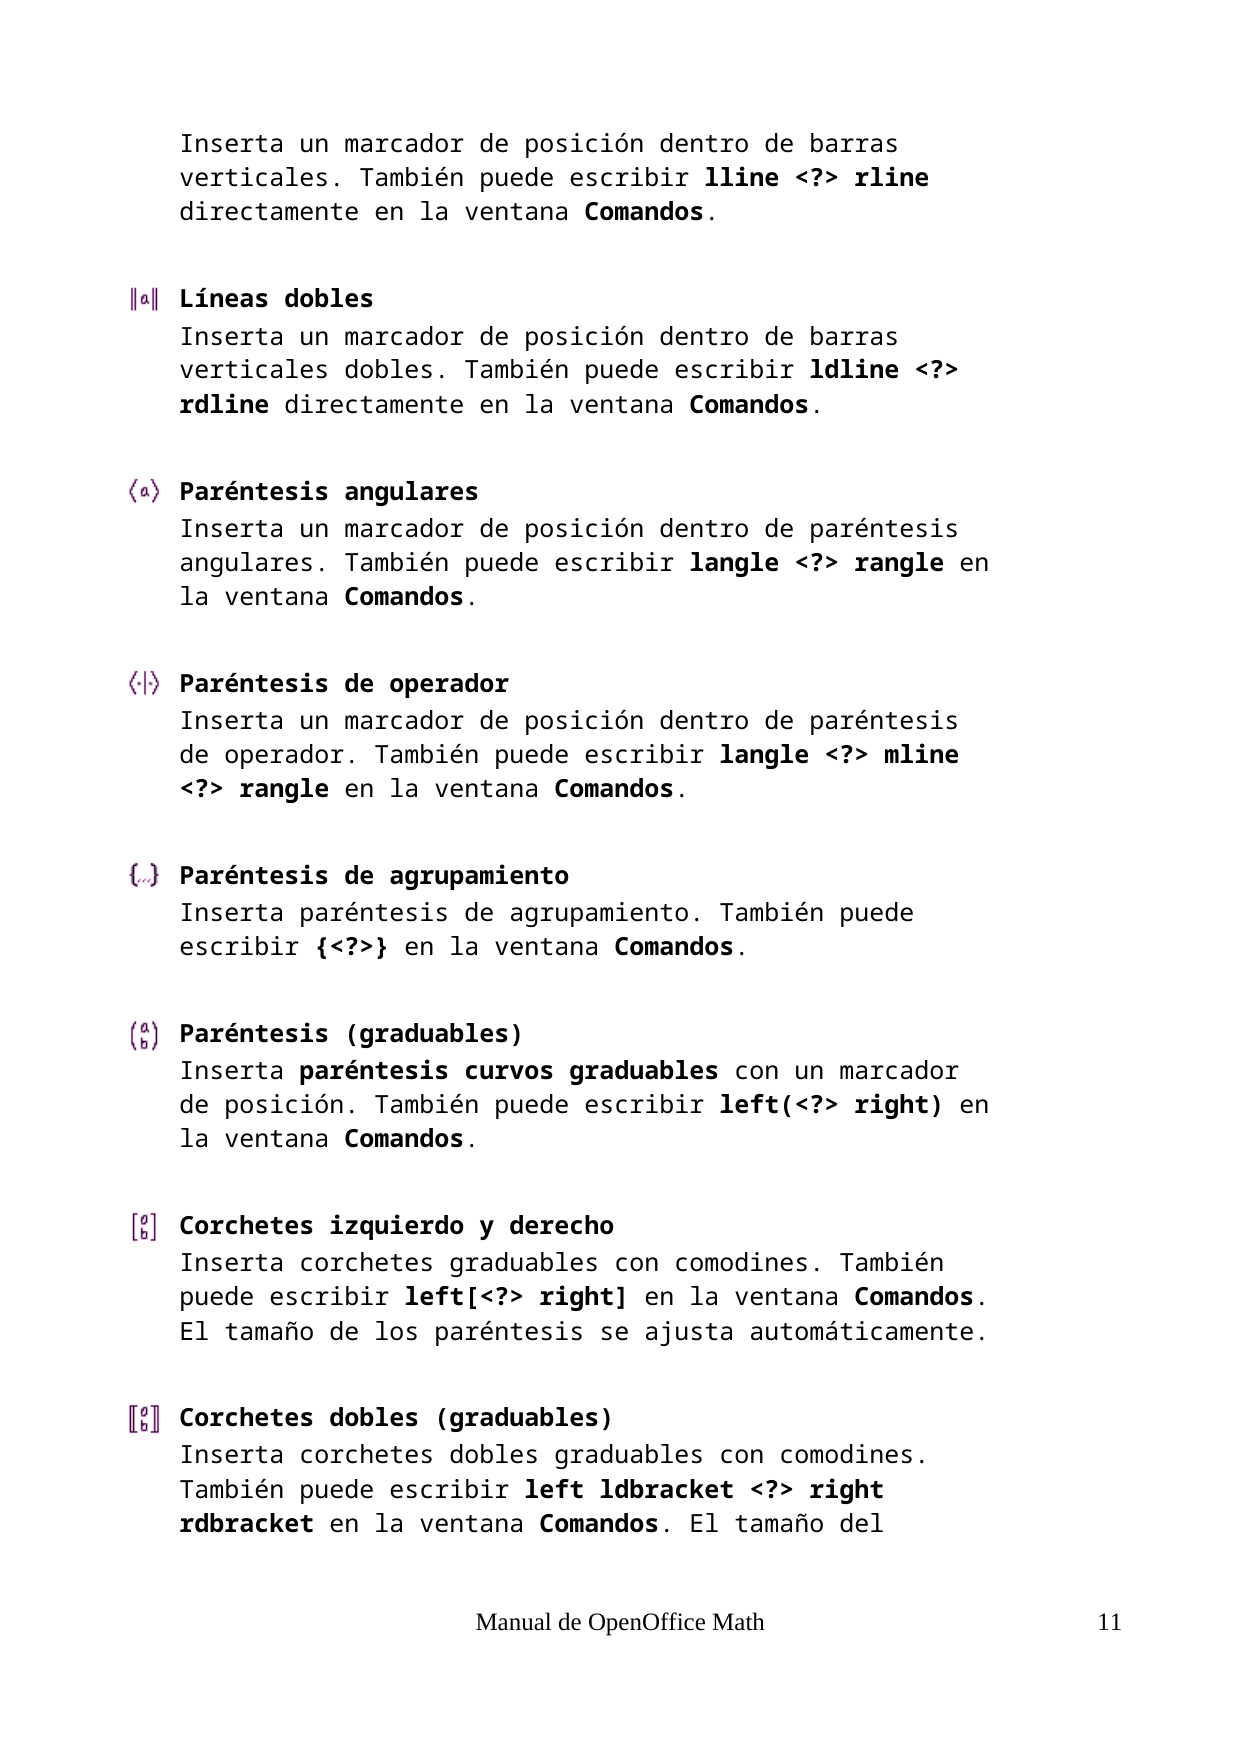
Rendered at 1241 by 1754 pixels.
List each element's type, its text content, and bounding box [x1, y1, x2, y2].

table_header [118, 465, 171, 620]
picture [126, 473, 164, 511]
table_header [118, 1392, 171, 1547]
table_header [118, 658, 171, 812]
table_header Inserta un marcador de posición dentro de barras verticales. También puede escribir lline <?> rline directamente en la ventana Comandos. [171, 118, 1004, 236]
table_header Corchetes dobles (graduables) Inserta corchetes dobles graduables con comodines. También puede escribir left ldbracket <?> right rdbracket en la ventana Comandos. El tamaño del [171, 1392, 1004, 1547]
picture [126, 1400, 164, 1438]
table_header Paréntesis (graduables) Inserta paréntesis curvos graduables con un marcador de posición. También puede escribir left(<?> right) en la ventana Comandos. [171, 1008, 1004, 1163]
picture [126, 1207, 164, 1246]
table_header Paréntesis angulares Inserta un marcador de posición dentro de paréntesis angulares. También puede escribir langle <?> rangle en la ventana Comandos. [171, 465, 1004, 620]
picture [126, 665, 164, 703]
table_header Paréntesis de agrupamiento Inserta paréntesis de agrupamiento. También puede escribir {<?>} en la ventana Comandos. [171, 850, 1004, 971]
table_header [118, 273, 171, 428]
table_header [118, 118, 171, 236]
picture [126, 857, 164, 895]
table_header [118, 1008, 171, 1163]
table_header Corchetes izquierdo y derecho Inserta corchetes graduables con comodines. También puede escribir left[<?> right] en la ventana Comandos. El tamaño de los paréntesis se ajusta automáticamente. [171, 1200, 1004, 1355]
picture [126, 1015, 164, 1054]
table_header Líneas dobles Inserta un marcador de posición dentro de barras verticales dobles. También puede escribir ldline <?> rdline directamente en la ventana Comandos. [171, 273, 1004, 428]
table_header Paréntesis de operador Inserta un marcador de posición dentro de paréntesis de operador. También puede escribir langle <?> mline <?> rangle en la ventana Comandos. [171, 658, 1004, 812]
table_header [118, 1200, 171, 1355]
picture [126, 281, 164, 319]
table_header [118, 850, 171, 971]
